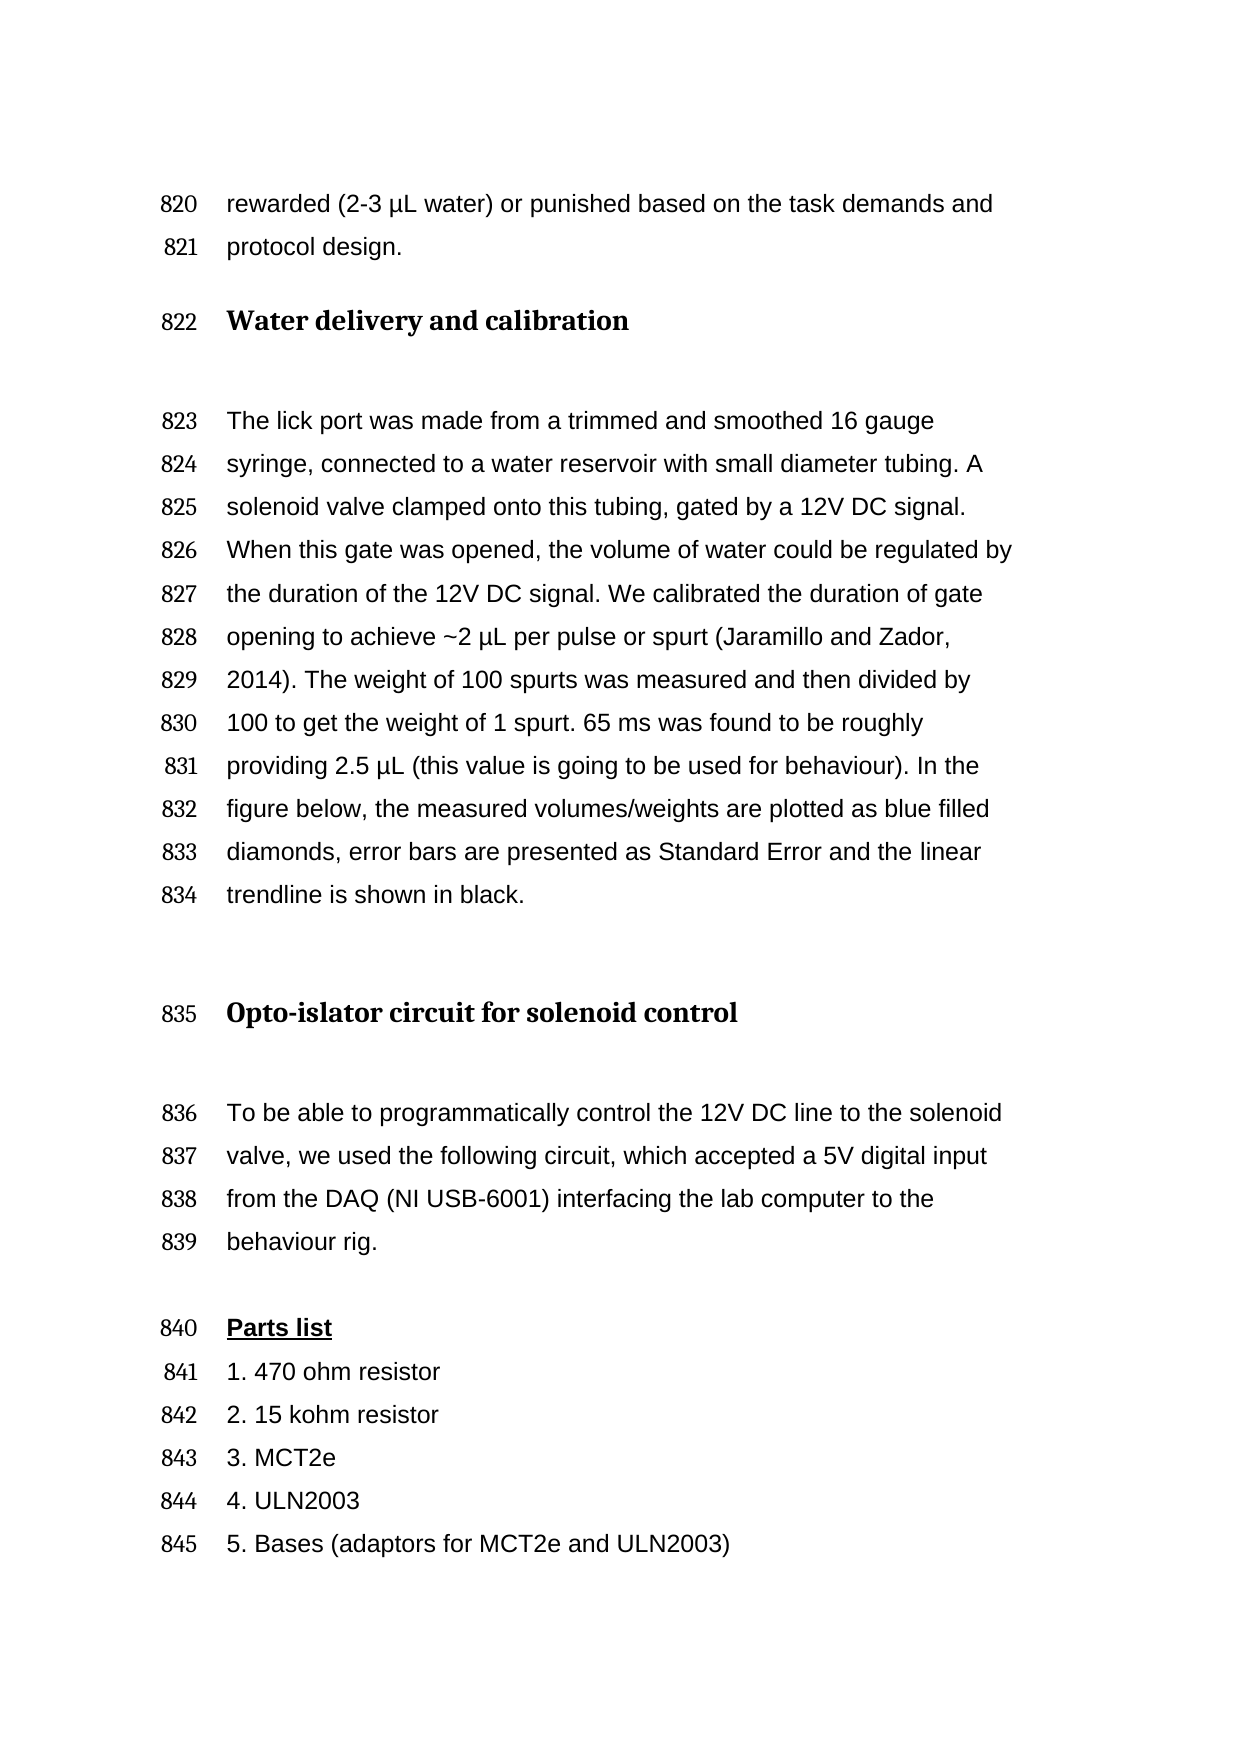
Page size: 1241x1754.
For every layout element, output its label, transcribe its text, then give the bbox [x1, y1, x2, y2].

text Parts list [226, 1313, 1014, 1342]
text The lick port was made from a trimmed and smoothed 16 gauge syringe, connected to a water reservoir with small diameter tubing. A solenoid valve clamped onto this tubing, gated by a 12V DC signal. When this gate was opened, the volume of water could be regulated by the duration of the 12V DC signal. We calibrated the duration of gate opening to achieve ~2 µL per pulse or spurt (Jaramillo and Zador, 2014). The weight of 100 spurts was measured and then divided by 100 to get the weight of 1 spurt. 65 ms was found to be roughly providing 2.5 µL (this value is going to be used for behaviour). In the figure below, the measured volumes/weights are plotted as blue filled diamonds, error bars are presented as Standard Error and the linear trendline is shown in black. [226, 406, 1014, 909]
text 5. Bases (adaptors for MCT2e and ULN2003) [226, 1529, 1014, 1558]
text 4. ULN2003 [226, 1486, 1014, 1514]
text 2. 15 kohm resistor [226, 1399, 1014, 1428]
text 3. MCT2e [226, 1443, 1014, 1471]
text rewarded (2-3 µL water) or punished based on the task demands and protocol design. [226, 189, 1014, 261]
subtitle Water delivery and calibration [226, 304, 1014, 338]
subtitle Opto-islator circuit for solenoid control [226, 996, 1014, 1029]
text To be able to programmatically control the 12V DC line to the solenoid valve, we used the following circuit, which accepted a 5V digital input from the DAQ (NI USB-6001) interfacing the lab computer to the behaviour rig. [226, 1098, 1014, 1256]
text 1. 470 ohm resistor [226, 1356, 1014, 1385]
